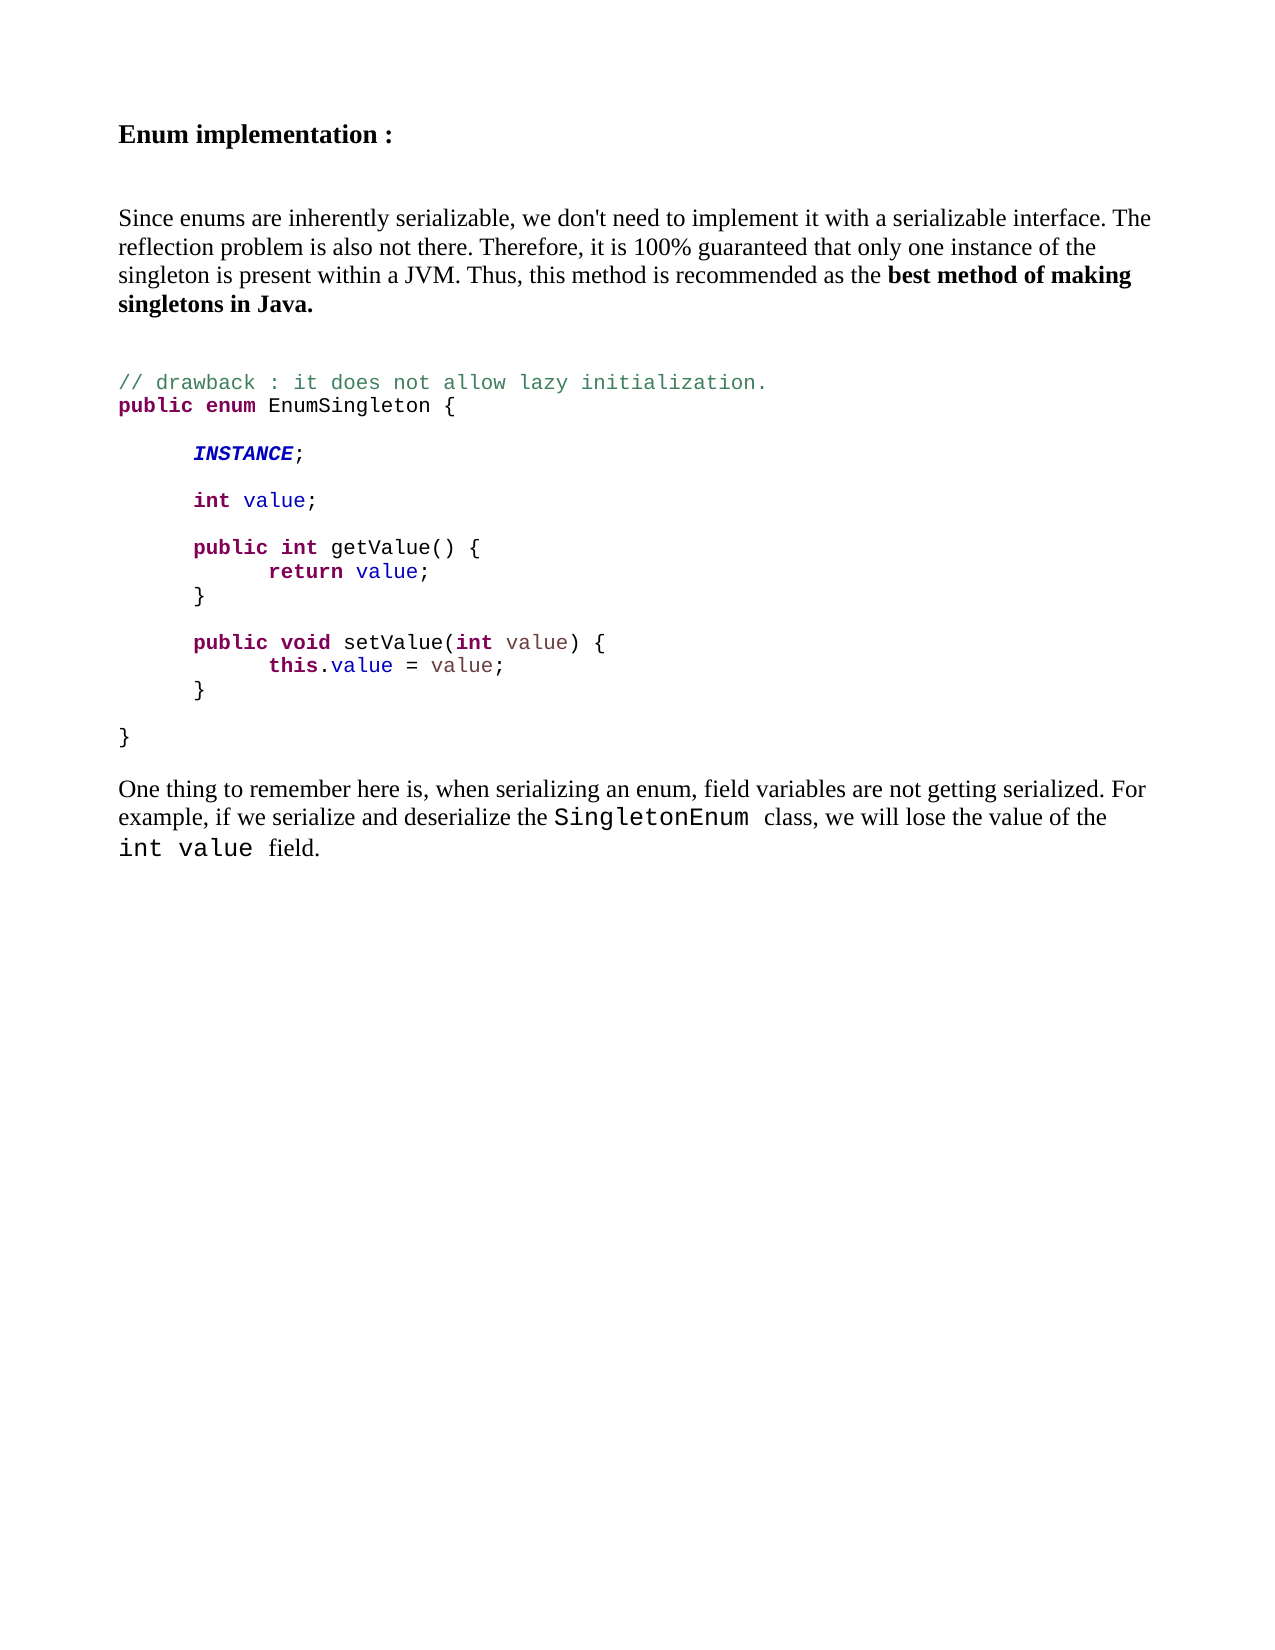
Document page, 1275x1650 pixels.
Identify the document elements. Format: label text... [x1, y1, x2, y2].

text } [118, 584, 1157, 608]
text INSTANCE; [118, 443, 1157, 466]
text public void setValue(int value) { [118, 632, 1157, 656]
text Enum implementation : [118, 118, 1157, 149]
text int value; [118, 490, 1157, 514]
text public enum EnumSingleton { [118, 395, 1157, 419]
text } [118, 726, 1157, 750]
text return value; [118, 561, 1157, 584]
text } [118, 679, 1157, 703]
text One thing to remember here is, when serializing an enum, field variables are not getting serialized. For example, if we serialize and deserialize the SingletonEnum class, we will lose the value of the int value field. [118, 774, 1157, 864]
text Since enums are inherently serializable, we don't need to implement it with a serializable interface. The reflection problem is also not there. Therefore, it is 100% guaranteed that only one instance of the singleton is present within a JVM. Thus, this method is recommended as the best method of making singletons in Java. [118, 203, 1157, 318]
text this.value = value; [118, 656, 1157, 679]
text // drawback : it does not allow lazy initialization. [118, 372, 1157, 395]
text public int getValue() { [118, 537, 1157, 561]
